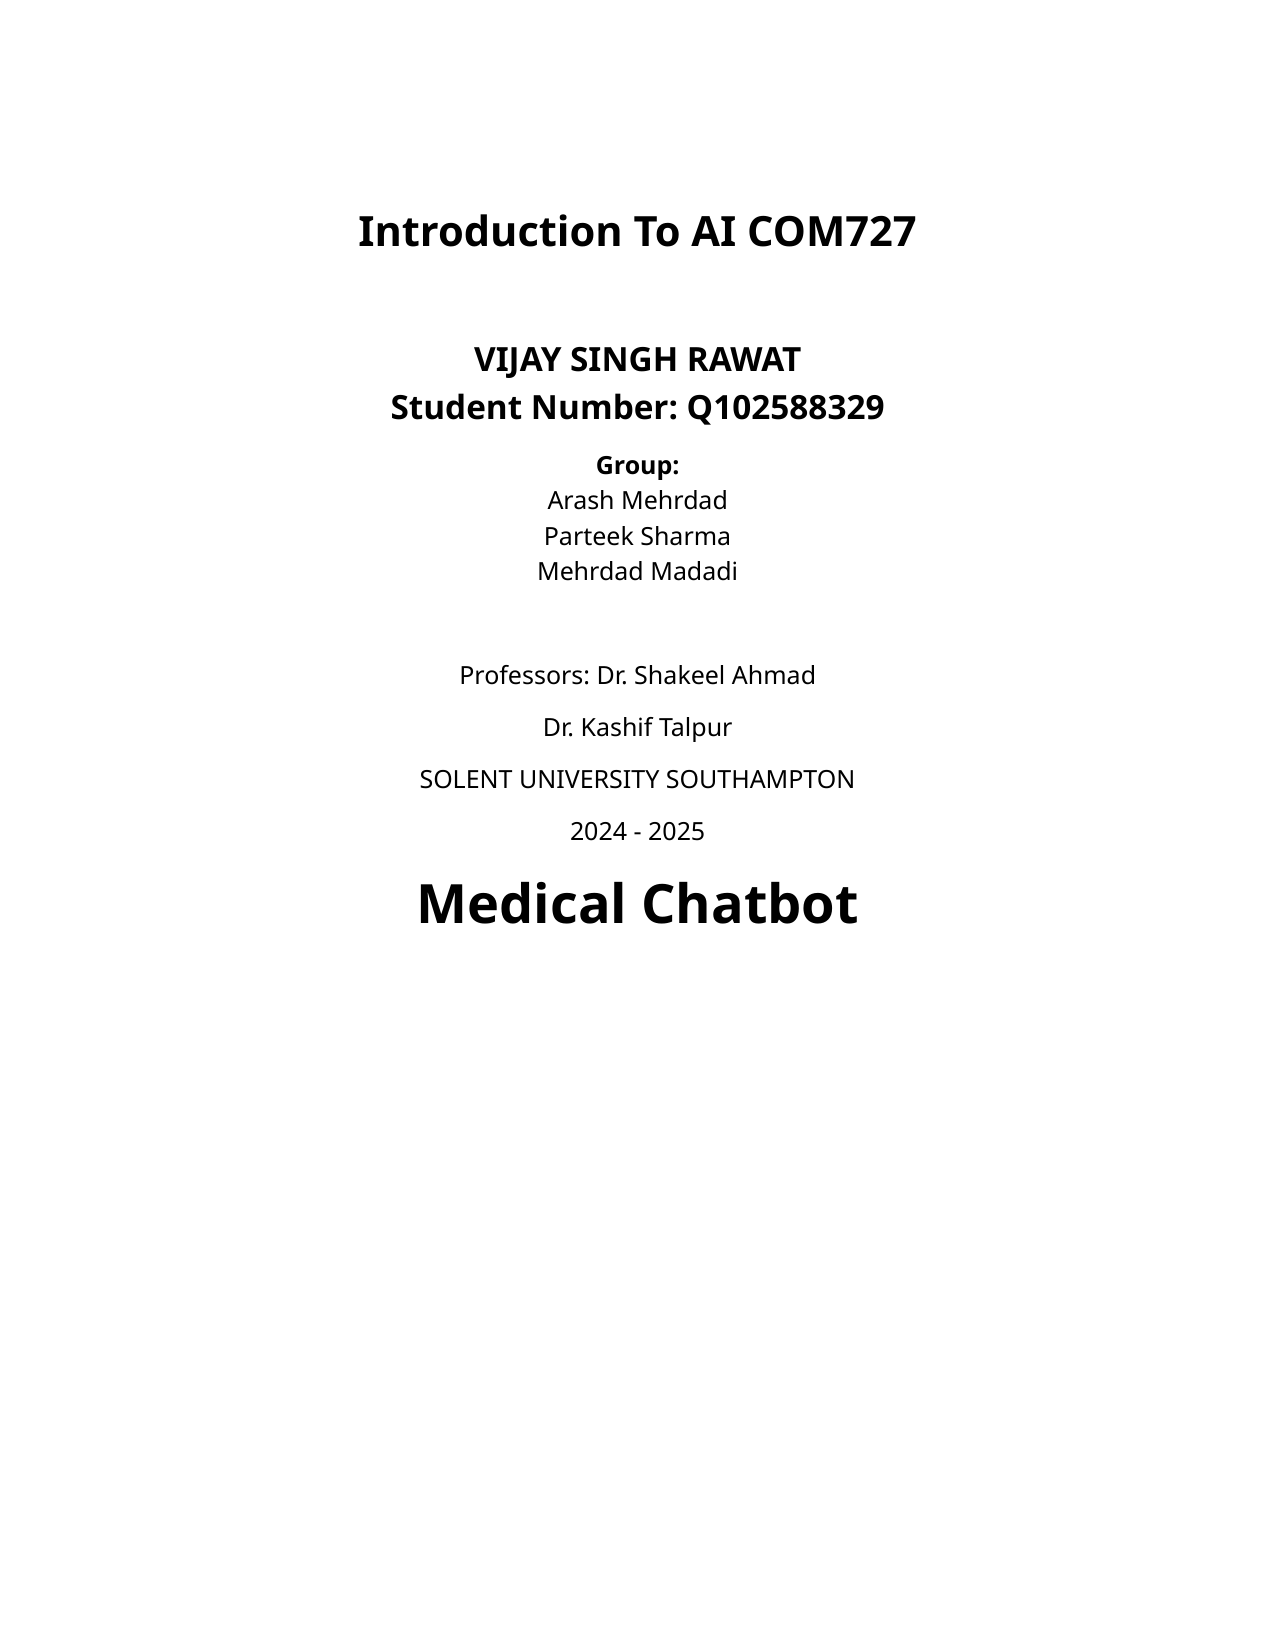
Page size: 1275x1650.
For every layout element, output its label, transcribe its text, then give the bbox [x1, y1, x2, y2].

text VIJAY SINGH RAWAT Student Number: Q102588329 [150, 278, 1125, 429]
text Group: Arash Mehrdad Parteek Sharma Mehrdad Madadi [150, 447, 1125, 588]
text 2024 - 2025 [150, 814, 1125, 848]
text Professors: Dr. Shakeel Ahmad [150, 658, 1125, 692]
text SOLENT UNIVERSITY SOUTHAMPTON [150, 762, 1125, 796]
text Medical Chatbot [150, 866, 1125, 940]
text Dr. Kashif Talpur [150, 710, 1125, 744]
text Introduction To AI COM727 [150, 202, 1125, 259]
